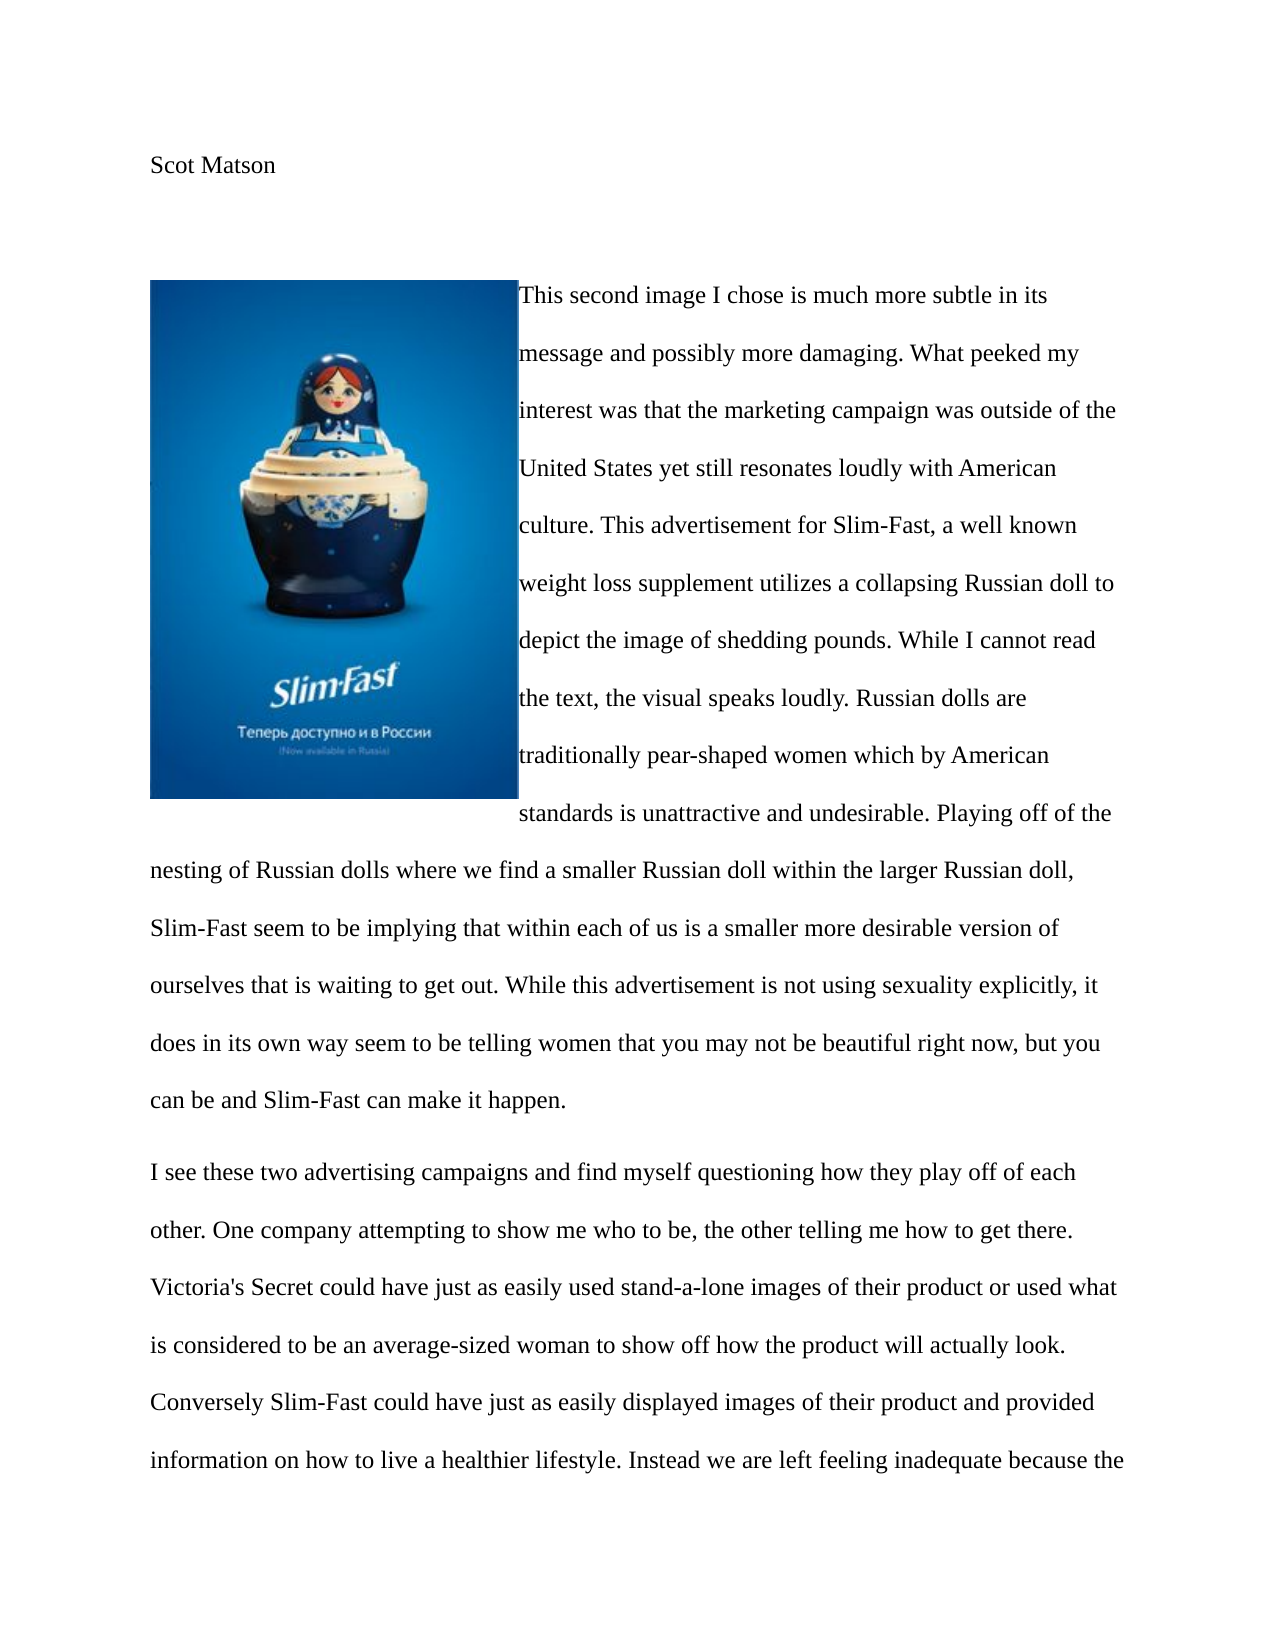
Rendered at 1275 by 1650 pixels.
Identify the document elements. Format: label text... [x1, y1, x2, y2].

text I see these two advertising campaigns and find myself questioning how they play off of each other. One company attempting to show me who to be, the other telling me how to get there. Victoria's Secret could have just as easily used stand-a-lone images of their product or used what is considered to be an average-sized woman to show off how the product will actually look. Conversely Slim-Fast could have just as easily displayed images of their product and provided information on how to live a healthier lifestyle. Instead we are left feeling inadequate because the [150, 1157, 1125, 1474]
text This second image I chose is much more subtle in its message and possibly more damaging. What peeked my interest was that the marketing campaign was outside of the United States yet still resonates loudly with American culture. This advertisement for Slim-Fast, a well known weight loss supplement utilizes a collapsing Russian doll to depict the image of shedding pounds. While I cannot read the text, the visual speaks loudly. Russian dolls are traditionally pear-shaped women which by American standards is unattractive and undesirable. Playing off of the nesting of Russian dolls where we find a smaller Russian doll within the larger Russian doll, Slim-Fast seem to be implying that within each of us is a smaller more desirable version of ourselves that is waiting to get out. While this advertisement is not using sexuality explicitly, it does in its own way seem to be telling women that you may not be beautiful right now, but you can be and Slim-Fast can make it happen. [150, 280, 1125, 1114]
picture [150, 280, 519, 799]
